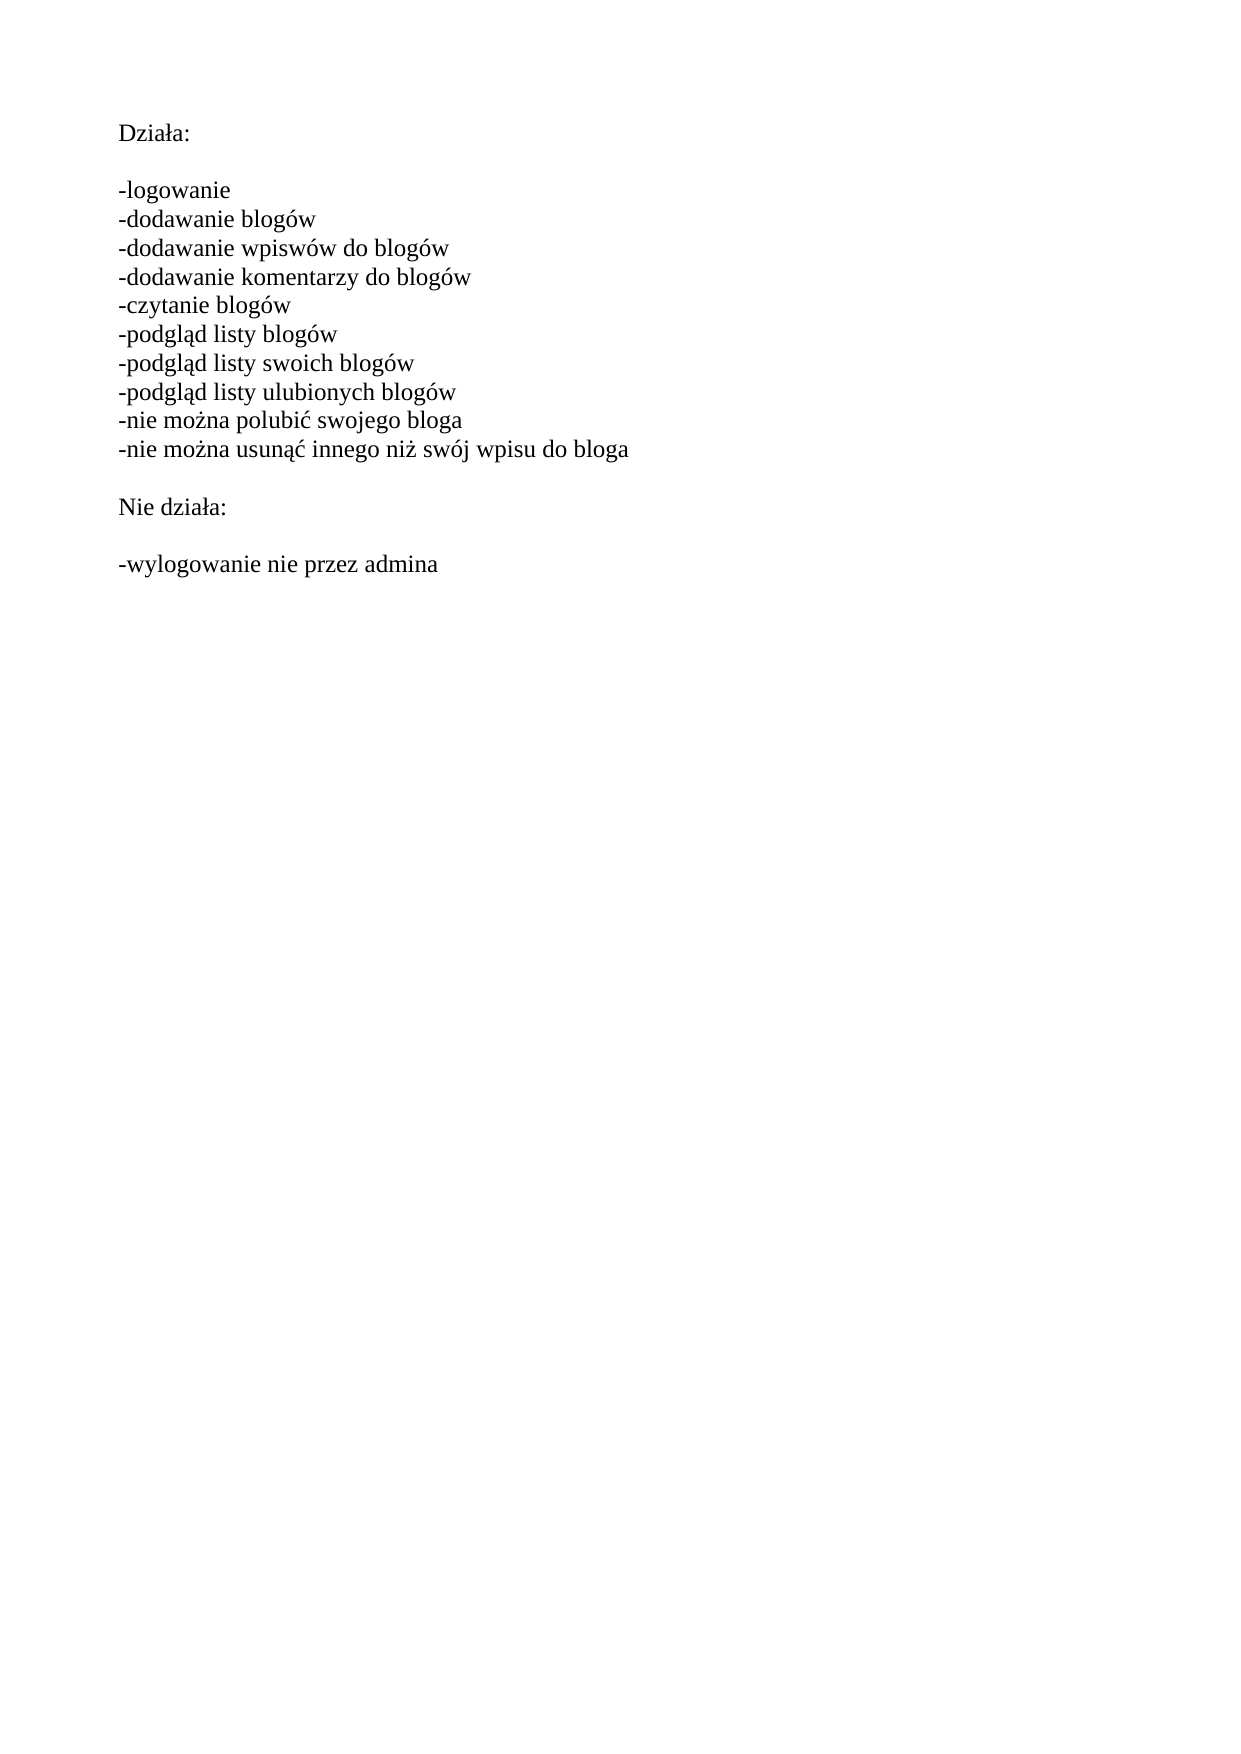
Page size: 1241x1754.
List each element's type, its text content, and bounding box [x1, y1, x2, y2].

text -nie można polubić swojego bloga [118, 406, 1122, 434]
text Działa: [118, 118, 1122, 147]
text -podgląd listy swoich blogów [118, 348, 1122, 377]
text -czytanie blogów [118, 291, 1122, 319]
text -wylogowanie nie przez admina [118, 549, 1122, 578]
text -dodawanie komentarzy do blogów [118, 262, 1122, 291]
text -nie można usunąć innego niż swój wpisu do bloga [118, 434, 1122, 463]
text -podgląd listy ulubionych blogów [118, 377, 1122, 406]
text -dodawanie blogów [118, 204, 1122, 233]
text -dodawanie wpiswów do blogów [118, 233, 1122, 262]
text -logowanie [118, 176, 1122, 204]
text Nie działa: [118, 492, 1122, 521]
text -podgląd listy blogów [118, 319, 1122, 348]
